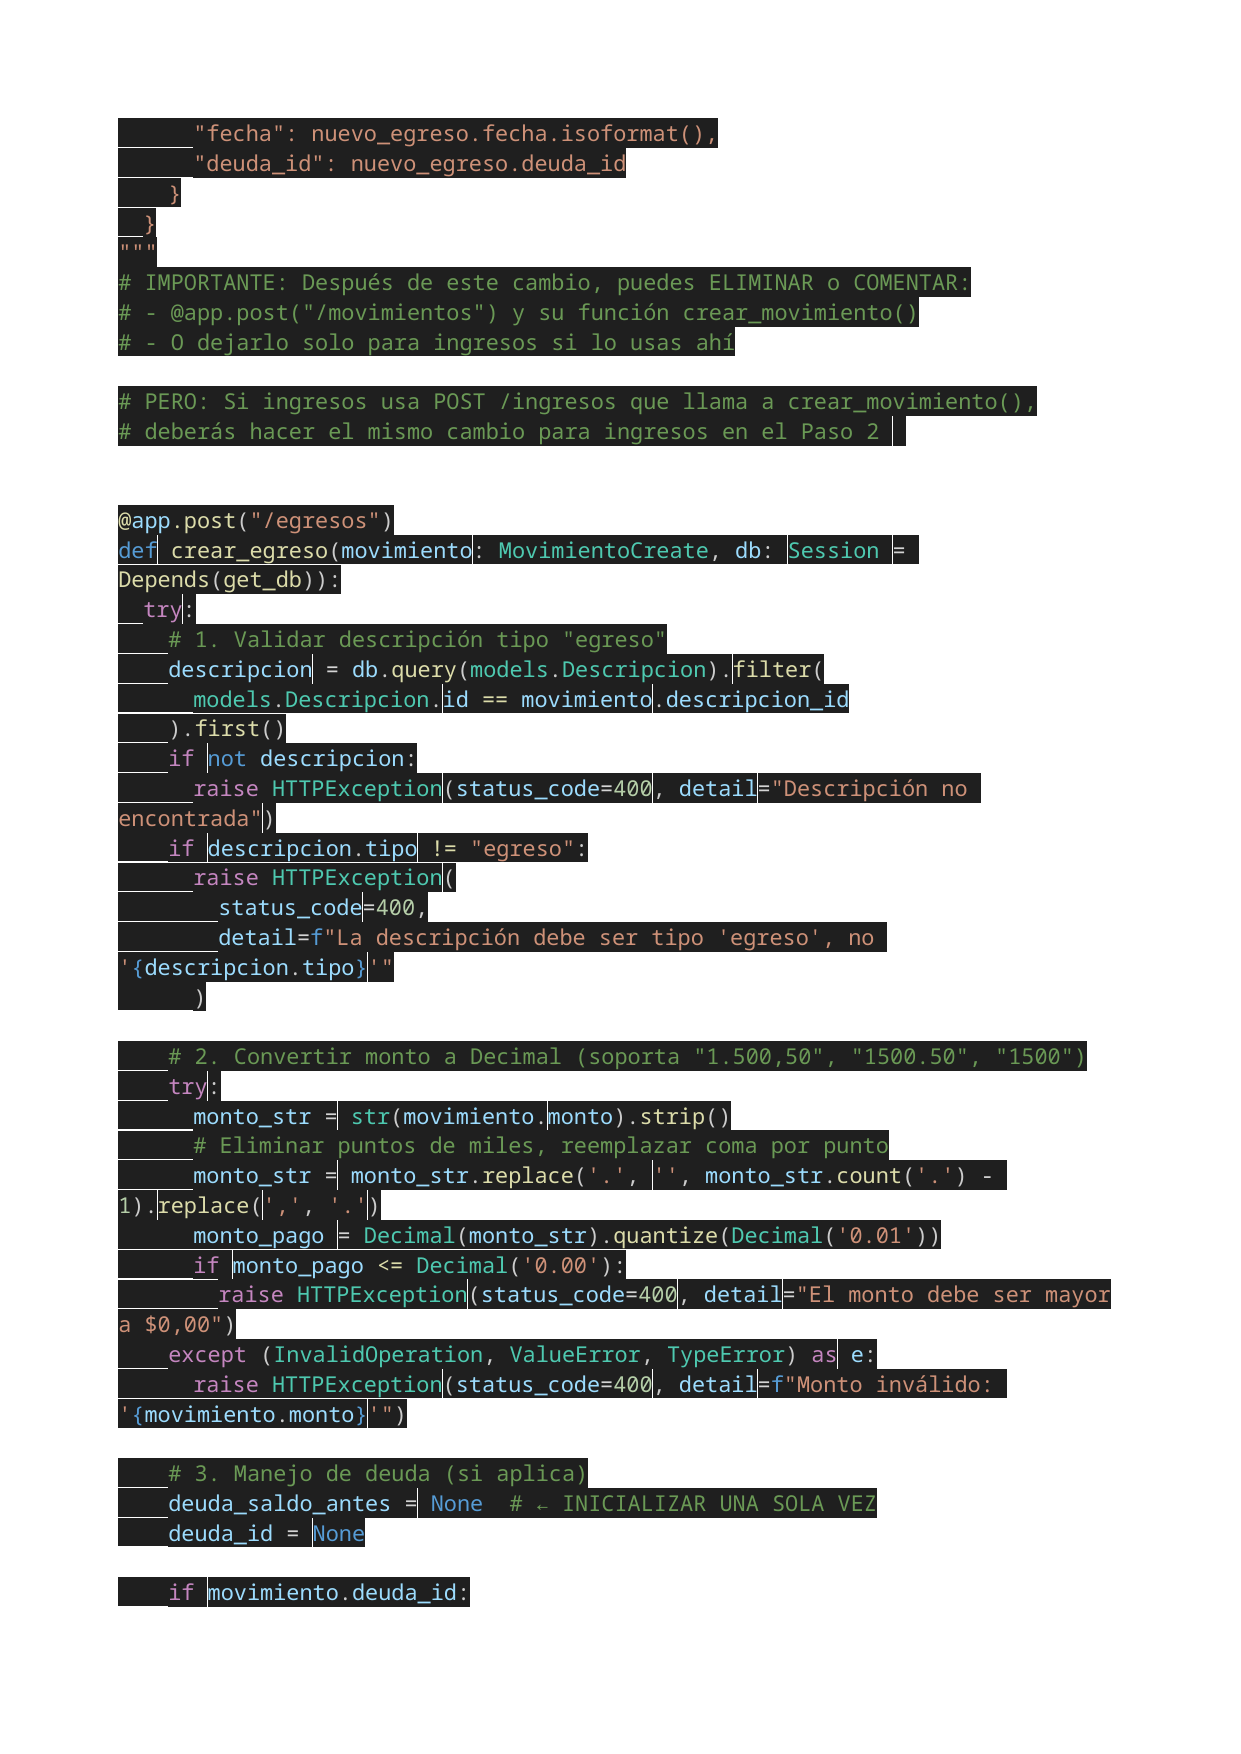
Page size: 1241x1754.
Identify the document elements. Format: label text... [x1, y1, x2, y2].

text deuda_saldo_antes = None # ← INICIALIZAR UNA SOLA VEZ [118, 1488, 1122, 1518]
text ).first() [118, 713, 1122, 743]
text # deberás hacer el mismo cambio para ingresos en el Paso 2 [118, 416, 1122, 446]
text # - O dejarlo solo para ingresos si lo usas ahí [118, 327, 1122, 356]
text @app.post("/egresos") [118, 505, 1122, 535]
text # 3. Manejo de deuda (si aplica) [118, 1458, 1122, 1488]
text try: [118, 1071, 1122, 1101]
text # 2. Convertir monto a Decimal (soporta "1.500,50", "1500.50", "1500") [118, 1041, 1122, 1071]
text } [118, 207, 1122, 237]
text "fecha": nuevo_egreso.fecha.isoformat(), [118, 118, 1122, 148]
text raise HTTPException( [118, 862, 1122, 892]
text # 1. Validar descripción tipo "egreso" [118, 624, 1122, 654]
text detail=f"La descripción debe ser tipo 'egreso', no '{descripcion.tipo}'" [118, 922, 1122, 982]
text if descripcion.tipo != "egreso": [118, 833, 1122, 862]
text monto_str = str(movimiento.monto).strip() [118, 1101, 1122, 1130]
text descripcion = db.query(models.Descripcion).filter( [118, 654, 1122, 684]
text if not descripcion: [118, 743, 1122, 773]
text raise HTTPException(status_code=400, detail=f"Monto inválido: '{movimiento.monto}'") [118, 1369, 1122, 1428]
text monto_str = monto_str.replace('.', '', monto_str.count('.') - 1).replace(',', '.') [118, 1160, 1122, 1220]
text # PERO: Si ingresos usa POST /ingresos que llama a crear_movimiento(), [118, 386, 1122, 416]
text monto_pago = Decimal(monto_str).quantize(Decimal('0.01')) [118, 1220, 1122, 1249]
text status_code=400, [118, 892, 1122, 922]
text if monto_pago <= Decimal('0.00'): [118, 1249, 1122, 1279]
text def crear_egreso(movimiento: MovimientoCreate, db: Session = Depends(get_db)): [118, 535, 1122, 594]
text if movimiento.deuda_id: [118, 1577, 1122, 1607]
text # Eliminar puntos de miles, reemplazar coma por punto [118, 1130, 1122, 1160]
text } [118, 178, 1122, 207]
text # - @app.post("/movimientos") y su función crear_movimiento() [118, 297, 1122, 327]
text ) [118, 982, 1122, 1011]
text "deuda_id": nuevo_egreso.deuda_id [118, 148, 1122, 178]
text try: [118, 594, 1122, 624]
text # IMPORTANTE: Después de este cambio, puedes ELIMINAR o COMENTAR: [118, 267, 1122, 297]
text """ [118, 237, 1122, 267]
text raise HTTPException(status_code=400, detail="El monto debe ser mayor a $0,00") [118, 1279, 1122, 1339]
text models.Descripcion.id == movimiento.descripcion_id [118, 684, 1122, 713]
text deuda_id = None [118, 1518, 1122, 1547]
text raise HTTPException(status_code=400, detail="Descripción no encontrada") [118, 773, 1122, 833]
text except (InvalidOperation, ValueError, TypeError) as e: [118, 1339, 1122, 1369]
